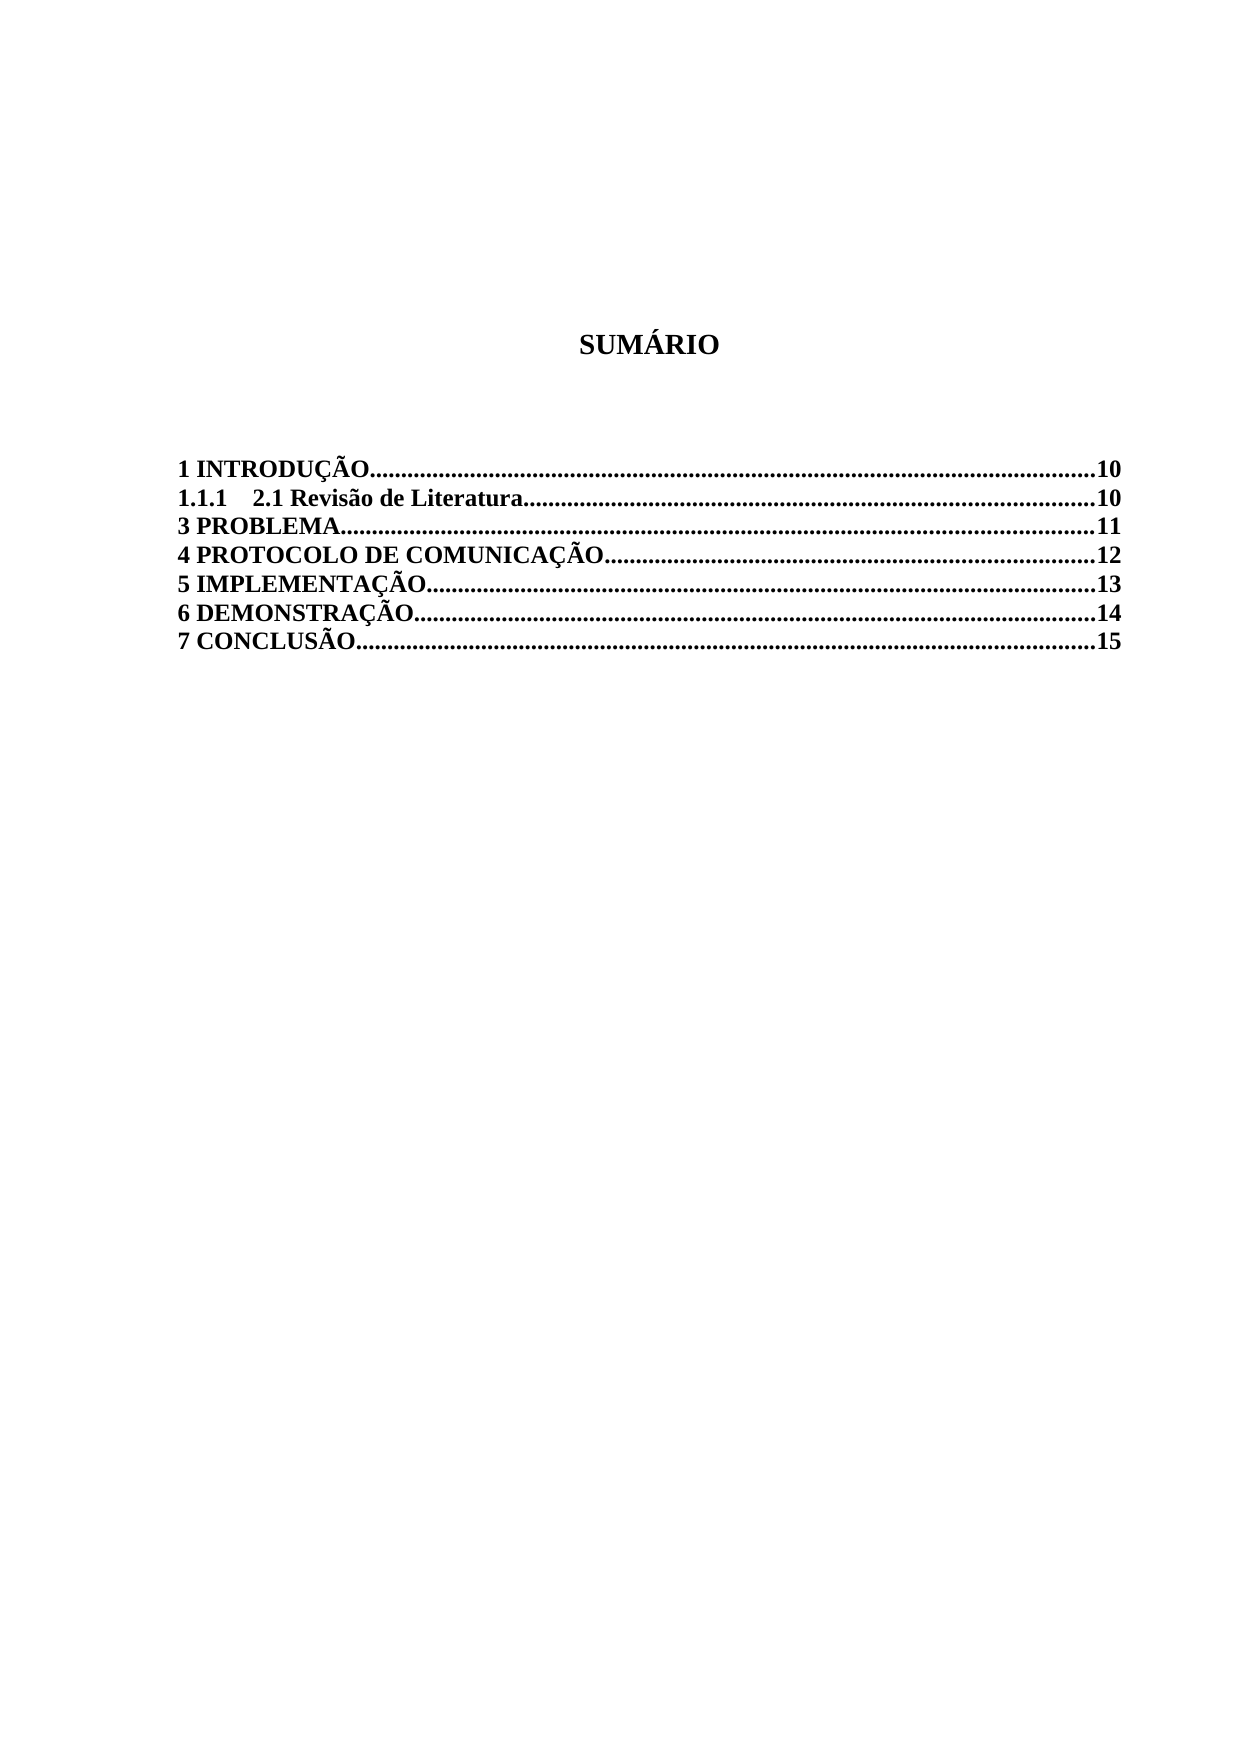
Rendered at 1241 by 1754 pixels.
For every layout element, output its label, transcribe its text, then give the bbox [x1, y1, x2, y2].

text 7 CONCLUSÃO 15 [177, 626, 1121, 655]
text SUMÁRIO [177, 327, 1121, 361]
text 5 Implementação 13 [177, 569, 1121, 598]
subtitle 2.1 Revisão de Literatura 10 [177, 483, 1121, 511]
text 3 Problema 11 [177, 511, 1121, 540]
text 4 Protocolo de comunicação 12 [177, 540, 1121, 569]
text 6 Demonstração 14 [177, 598, 1121, 626]
text 1 Introdução 10 [177, 454, 1121, 483]
